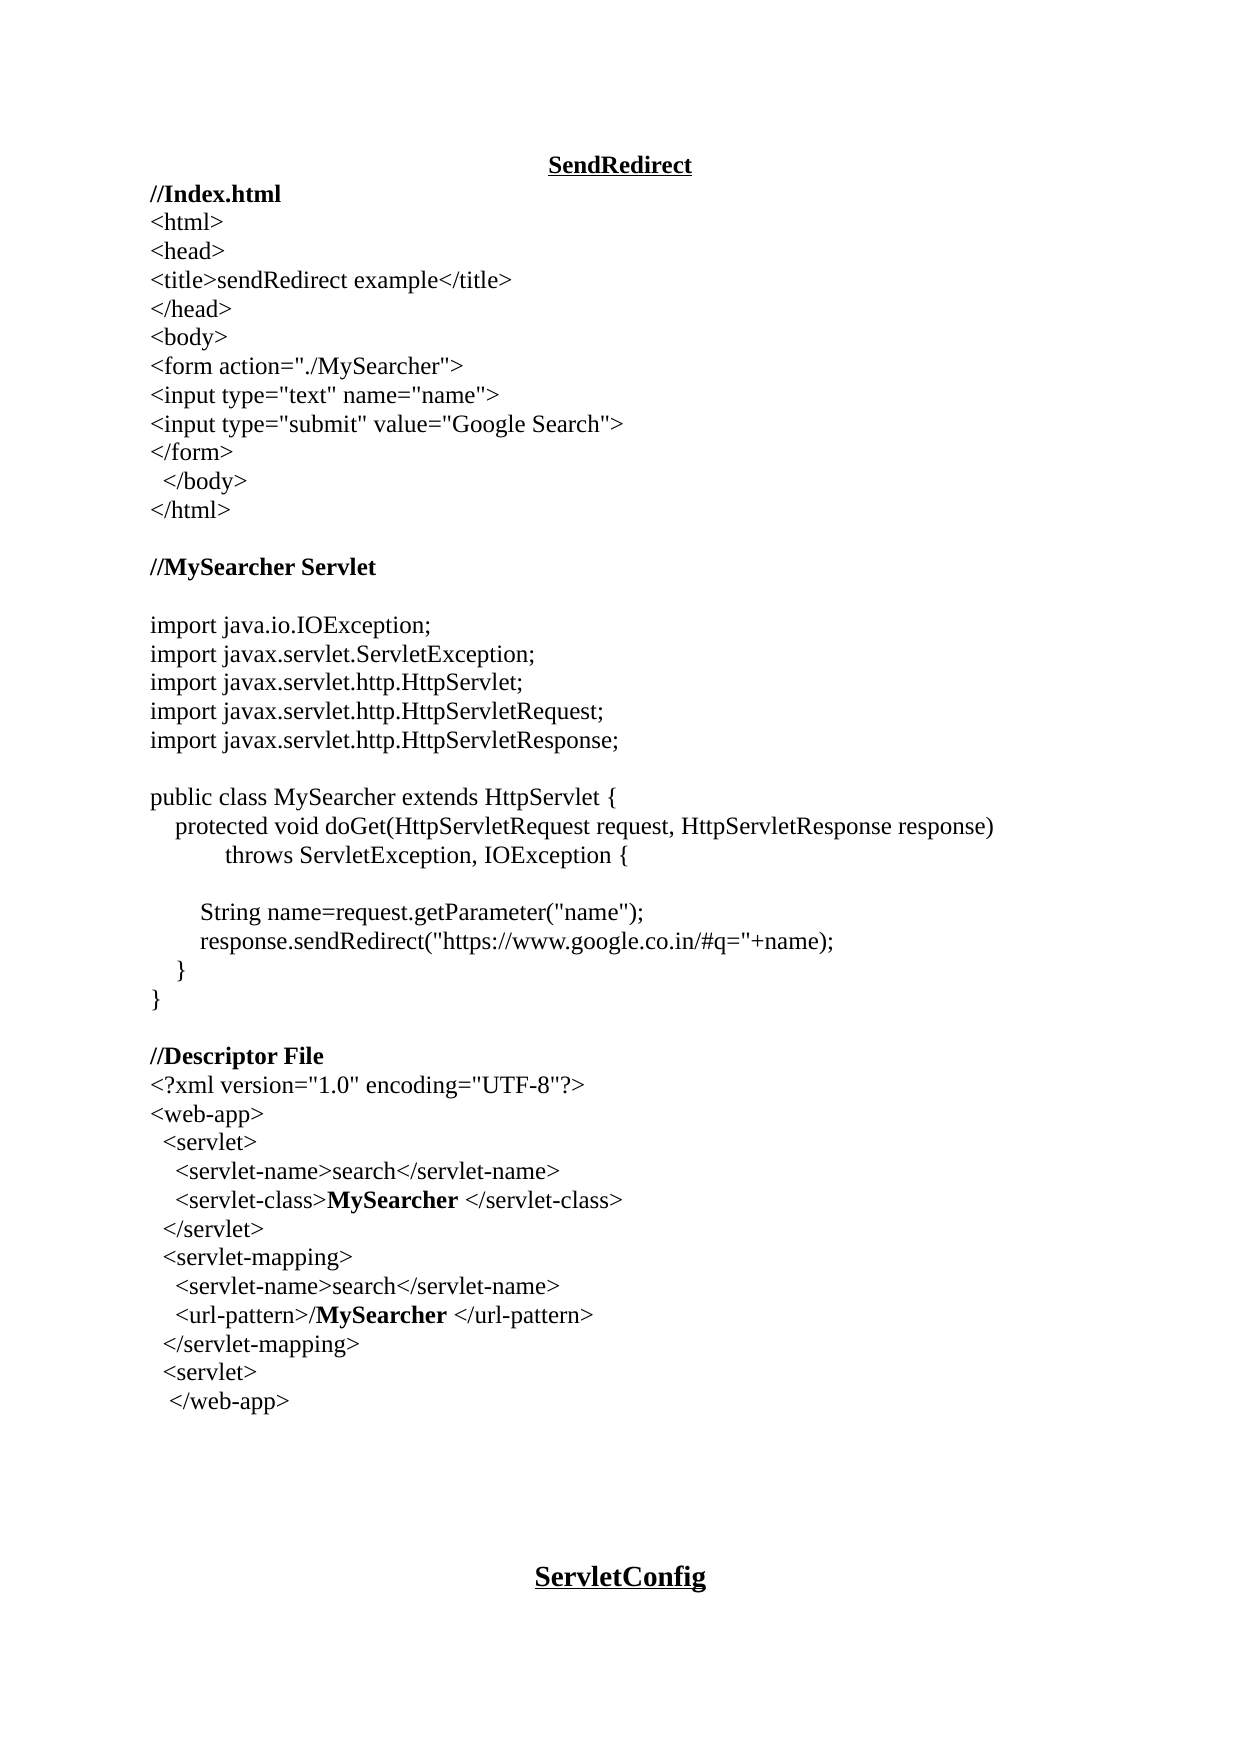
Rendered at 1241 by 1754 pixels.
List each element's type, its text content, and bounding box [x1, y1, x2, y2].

text <head> [150, 236, 1090, 265]
text </html> [150, 495, 1090, 524]
text <servlet-name>search</servlet-name> [150, 1271, 1090, 1300]
text SendRedirect [150, 150, 1090, 179]
text import javax.servlet.http.HttpServletResponse; [150, 725, 1090, 754]
text <input type="text" name="name"> [150, 380, 1090, 409]
text <servlet> [150, 1127, 1090, 1156]
text <title>sendRedirect example</title> [150, 265, 1090, 294]
text <servlet-name>search</servlet-name> [150, 1156, 1090, 1185]
text </form> [150, 437, 1090, 466]
text </servlet> [150, 1214, 1090, 1242]
text //Index.html [150, 179, 1090, 207]
text <servlet-mapping> [150, 1242, 1090, 1271]
text <web-app> [150, 1099, 1090, 1127]
text </body> [150, 466, 1090, 495]
text } [150, 955, 1090, 984]
text import javax.servlet.http.HttpServlet; [150, 667, 1090, 696]
text <?xml version="1.0" encoding="UTF-8"?> [150, 1070, 1090, 1099]
text //Descriptor File [150, 1041, 1090, 1070]
text </web-app> [150, 1386, 1090, 1415]
text import java.io.IOException; [150, 610, 1090, 639]
text public class MySearcher extends HttpServlet { [150, 782, 1090, 811]
text <html> [150, 207, 1090, 236]
text <url-pattern>/MySearcher </url-pattern> [150, 1300, 1090, 1329]
text import javax.servlet.ServletException; [150, 639, 1090, 667]
text </servlet-mapping> [150, 1329, 1090, 1357]
text <body> [150, 322, 1090, 351]
text </head> [150, 294, 1090, 322]
text ServletConfig [150, 1559, 1090, 1592]
text protected void doGet(HttpServletRequest request, HttpServletResponse response) [150, 811, 1090, 840]
text response.sendRedirect("https://www.google.co.in/#q="+name); [150, 926, 1090, 955]
text } [150, 984, 1090, 1012]
text //MySearcher Servlet [150, 552, 1090, 581]
text <servlet> [150, 1357, 1090, 1386]
text <servlet-class>MySearcher </servlet-class> [150, 1185, 1090, 1214]
text import javax.servlet.http.HttpServletRequest; [150, 696, 1090, 725]
text String name=request.getParameter("name"); [150, 897, 1090, 926]
text throws ServletException, IOException { [150, 840, 1090, 869]
text <form action="./MySearcher"> [150, 351, 1090, 380]
text <input type="submit" value="Google Search"> [150, 409, 1090, 437]
